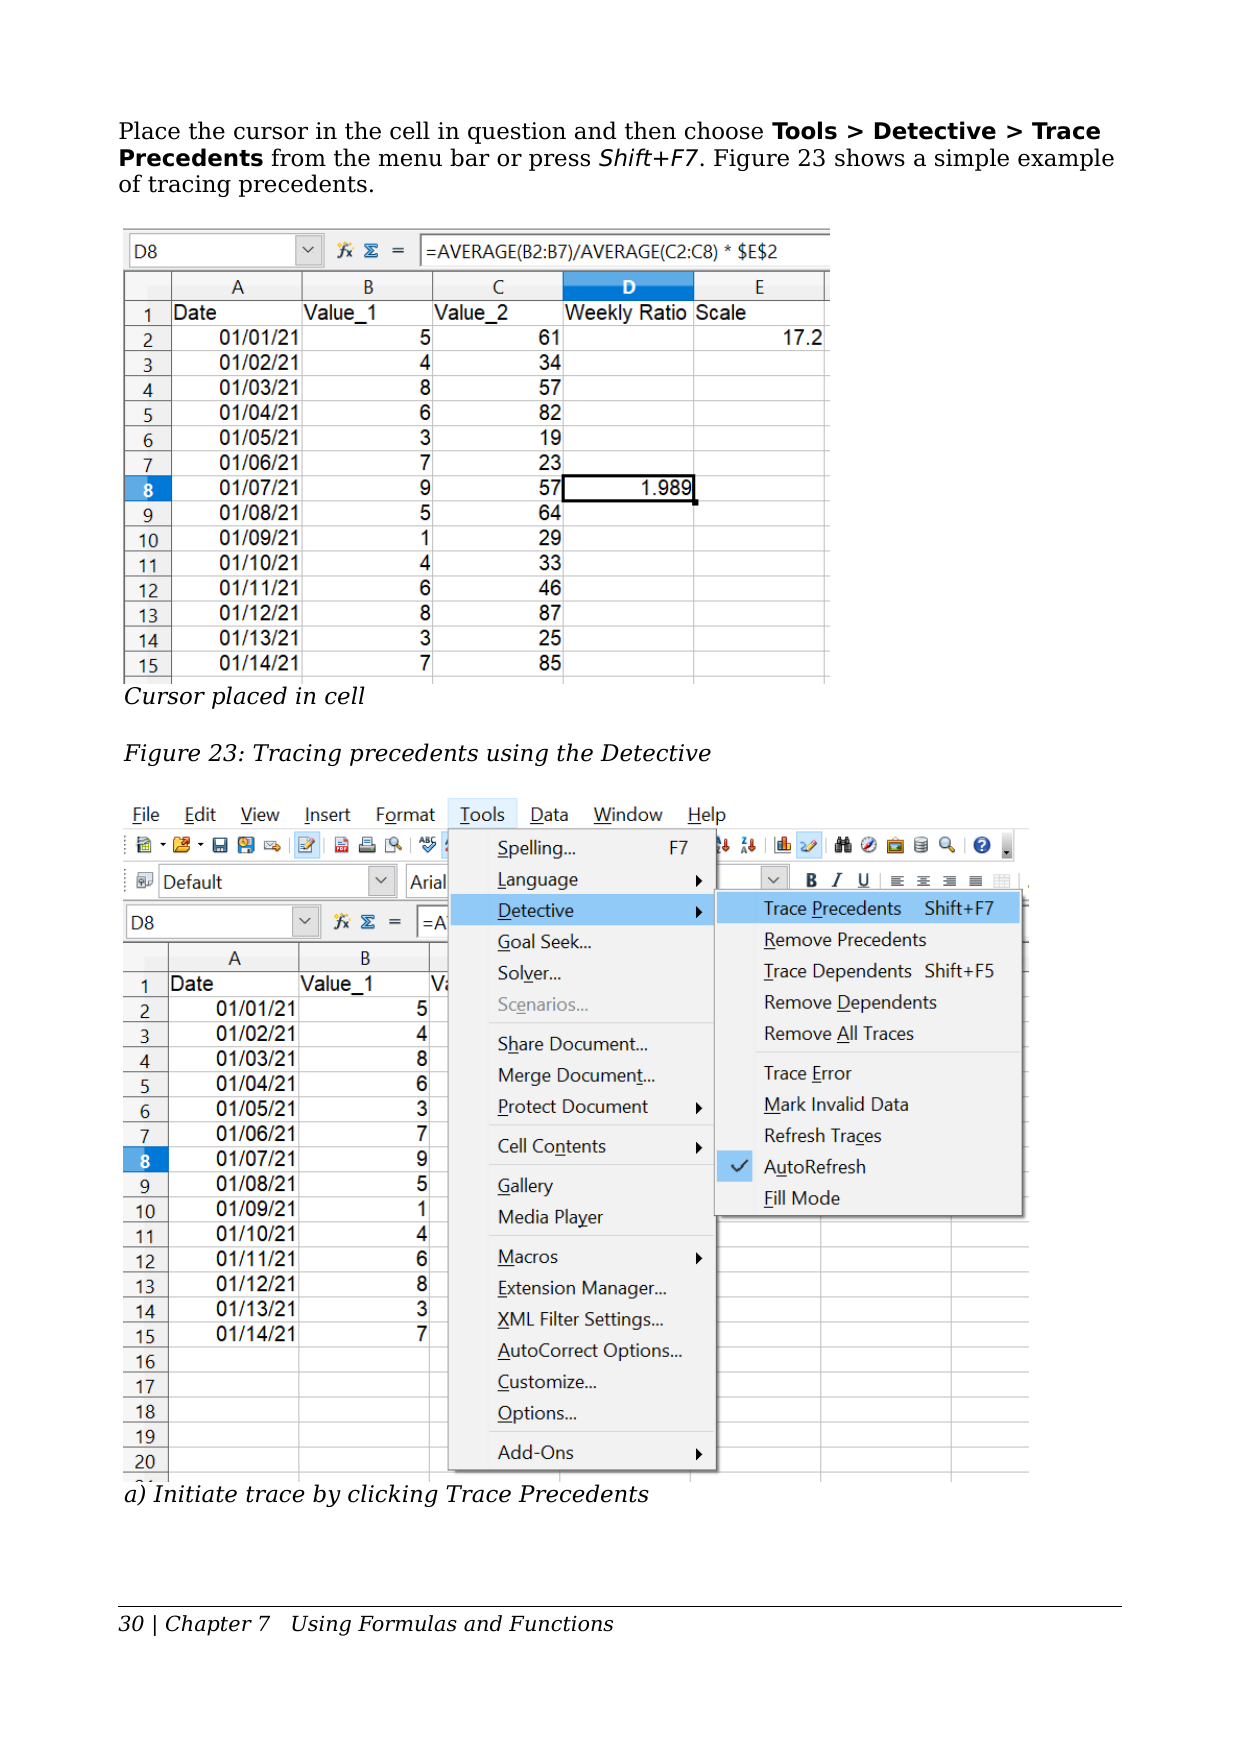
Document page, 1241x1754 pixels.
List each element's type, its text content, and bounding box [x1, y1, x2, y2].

table_cell a) Initiate trace by clicking Trace Precedents [118, 791, 1122, 1521]
table_header Cursor placed in cell [118, 223, 1122, 734]
table_cell Figure 23: Tracing precedents using the Detective [118, 734, 1122, 791]
picture [123, 228, 830, 684]
picture [123, 796, 1029, 1482]
text Place the cursor in the cell in question and then choose Tools > Detective > Trace Precedents from the menu bar or press Shift+F7. Figure 23 shows a simple example of tracing precedents. [118, 118, 1122, 198]
